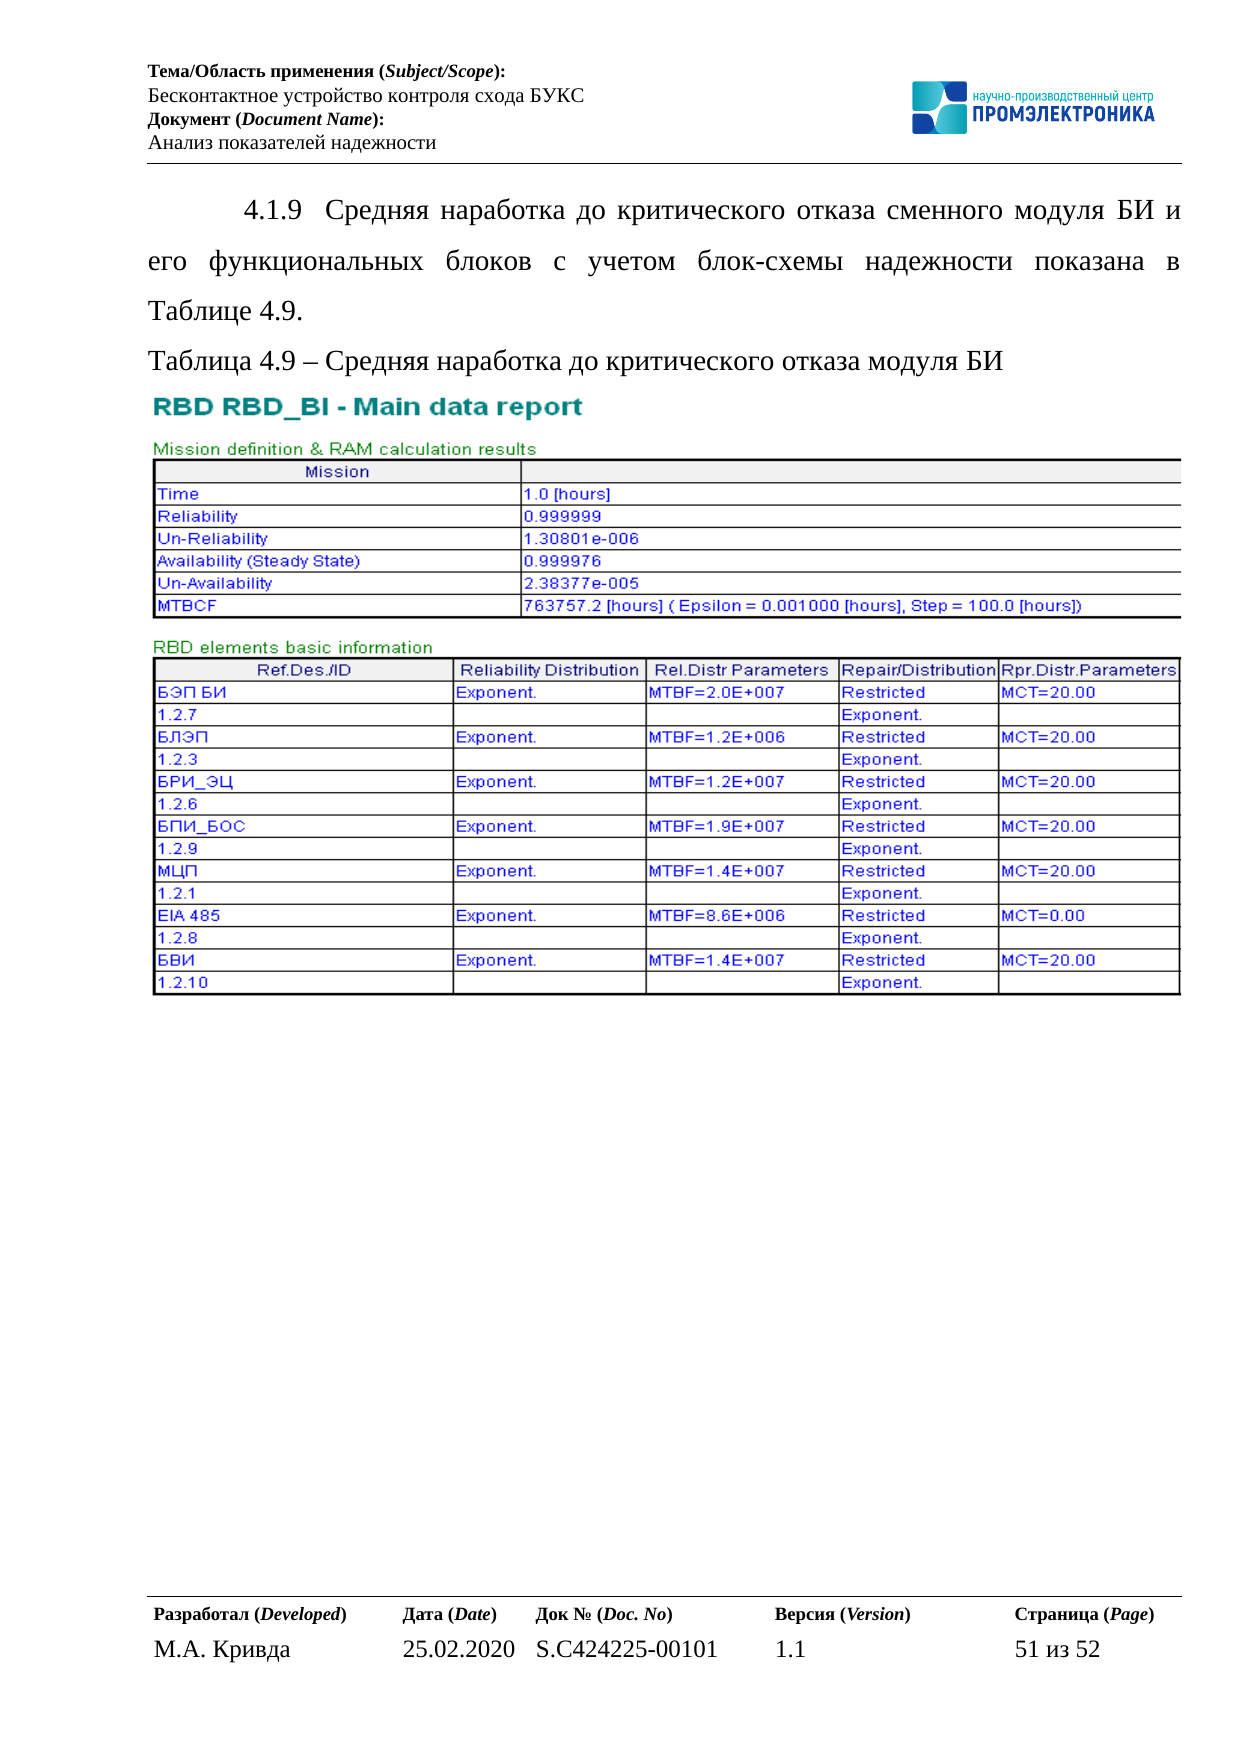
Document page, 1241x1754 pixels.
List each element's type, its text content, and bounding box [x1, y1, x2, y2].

list Средняя наработка до критического отказа сменного модуля БИ и его функциональных блоков с учетом блок-схемы надежности показана в Таблице 4.9. [148, 192, 1181, 327]
picture [885, 53, 1182, 162]
picture [147, 393, 1182, 998]
text Таблица 4.9 – Средняя наработка до критического отказа модуля БИ [148, 343, 1181, 377]
